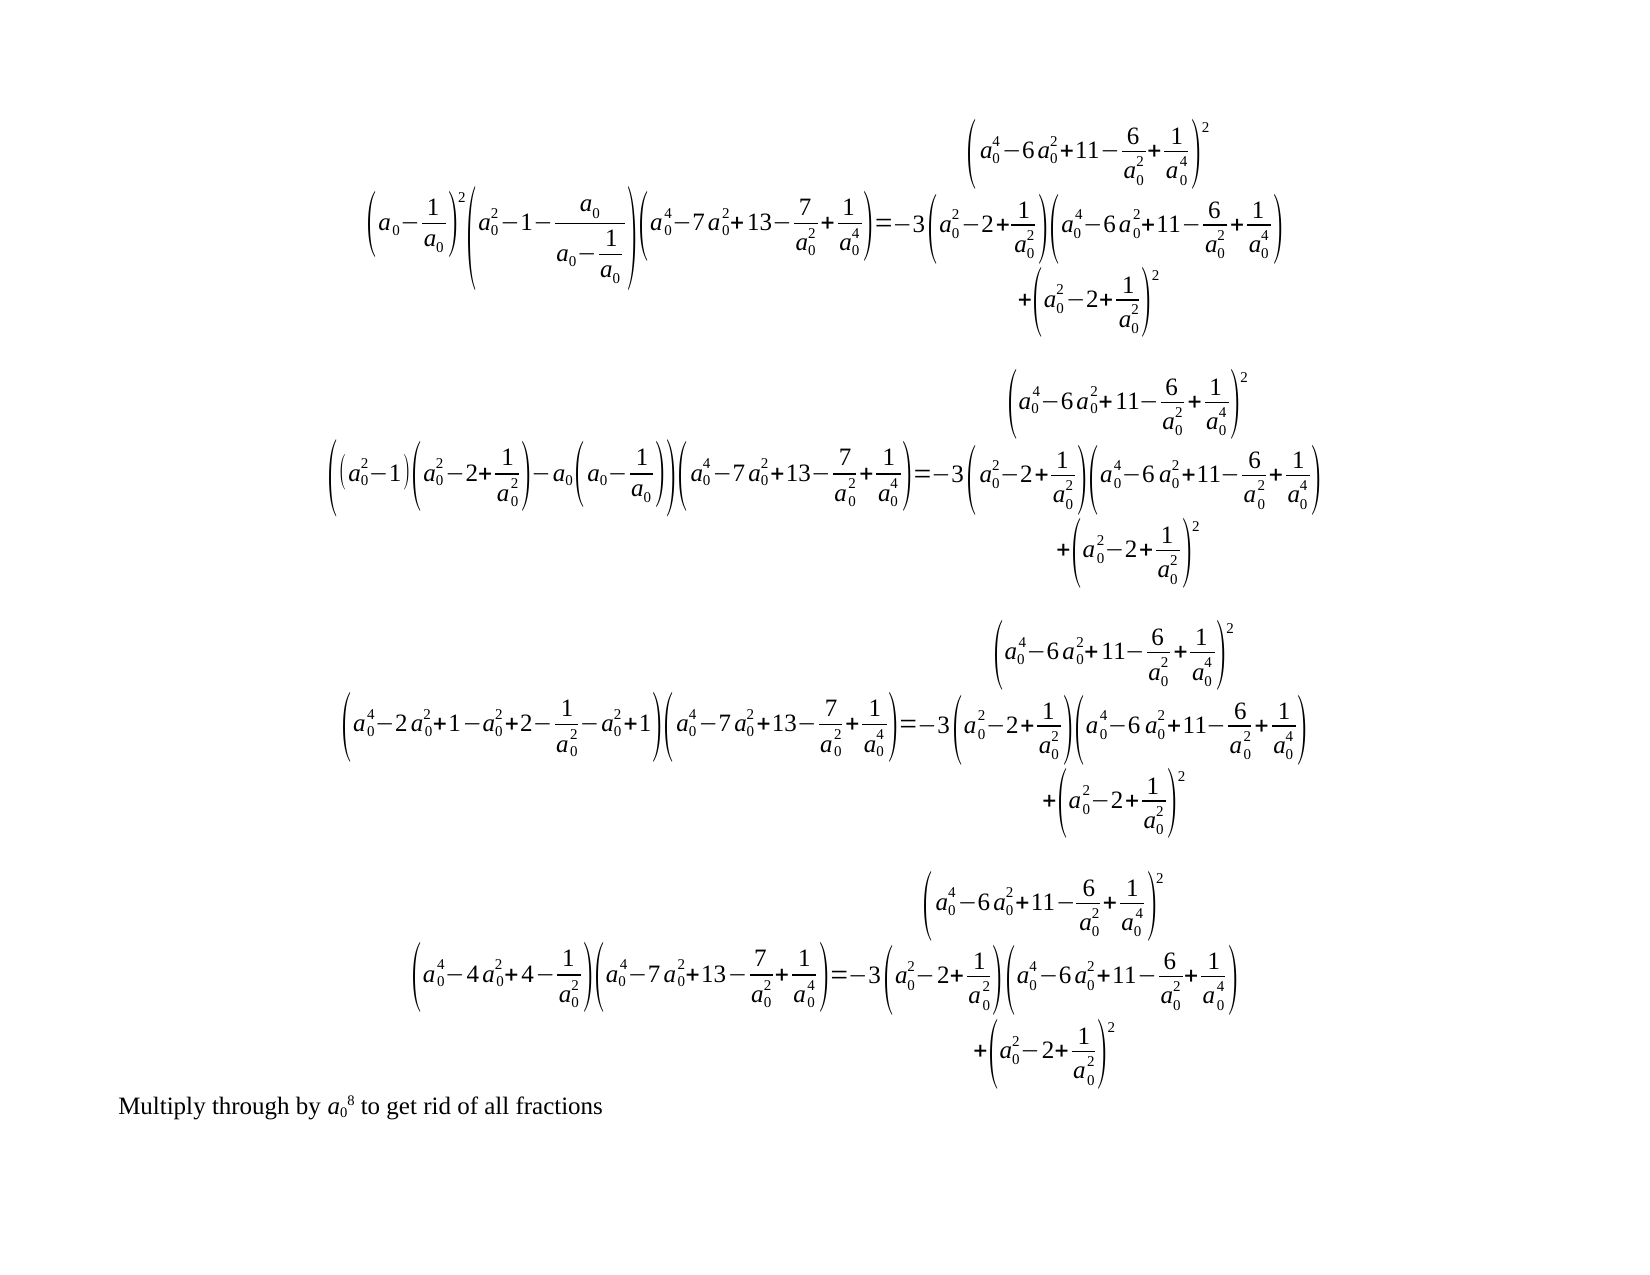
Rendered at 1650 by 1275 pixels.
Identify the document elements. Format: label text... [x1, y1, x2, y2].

text Multiply through by a08 to get rid of all fractions [118, 1091, 1532, 1120]
